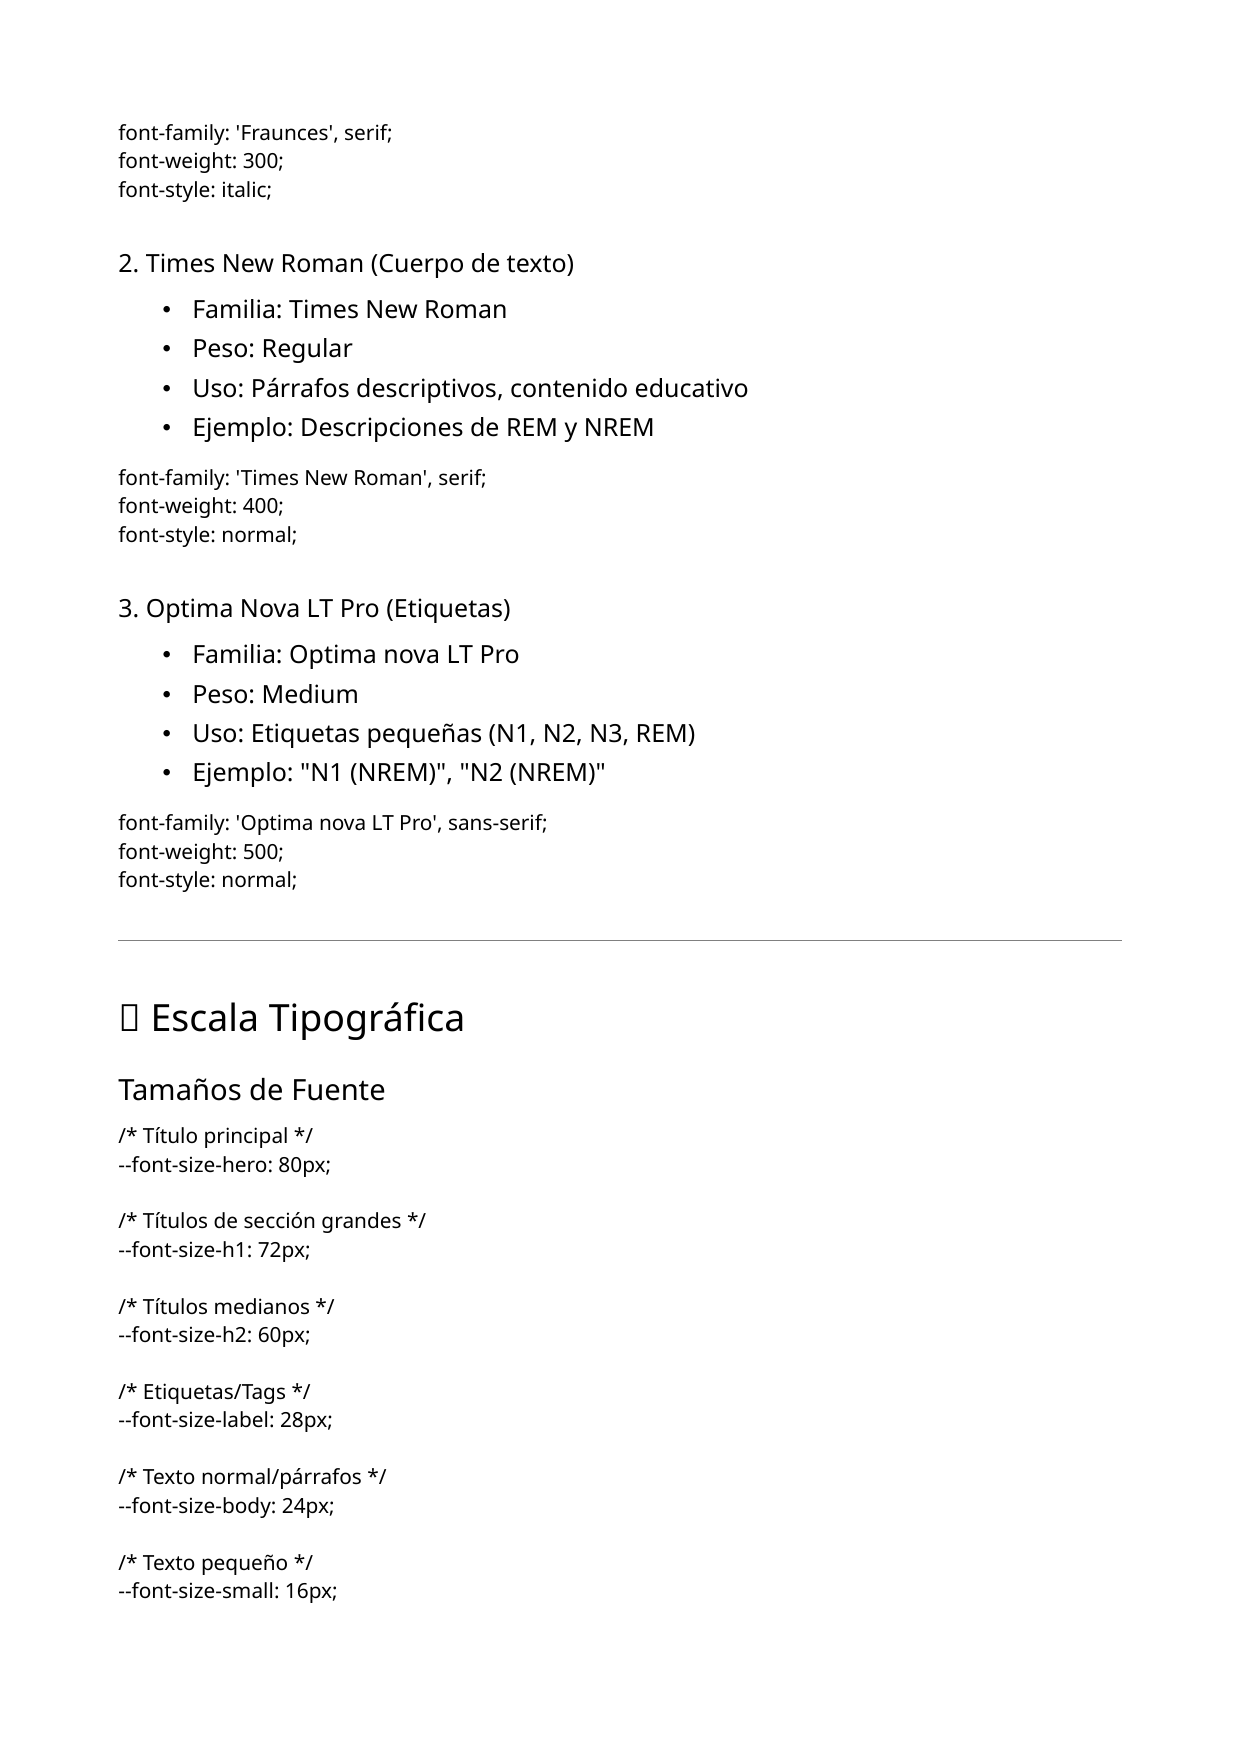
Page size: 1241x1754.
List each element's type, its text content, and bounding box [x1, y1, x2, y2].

text font-style: normal; [118, 865, 1122, 894]
text font-weight: 500; [118, 837, 1122, 865]
text /* Título principal */ [118, 1121, 1122, 1150]
text font-style: italic; [118, 175, 1122, 203]
subtitle 2. Times New Roman (Cuerpo de texto) [118, 245, 1122, 279]
text /* Texto normal/párrafos */ [118, 1462, 1122, 1491]
text font-family: 'Fraunces', serif; [118, 118, 1122, 147]
text font-style: normal; [118, 520, 1122, 548]
text font-weight: 300; [118, 147, 1122, 175]
text /* Texto pequeño */ [118, 1548, 1122, 1576]
list Uso: Etiquetas pequeñas (N1, N2, N3, REM) [162, 715, 1122, 749]
subtitle 3. Optima Nova LT Pro (Etiquetas) [118, 591, 1122, 624]
text /* Títulos de sección grandes */ [118, 1207, 1122, 1235]
subtitle Tamaños de Fuente [118, 1069, 1122, 1109]
text --font-size-label: 28px; [118, 1406, 1122, 1434]
list Familia: Optima nova LT Pro [162, 637, 1122, 671]
text font-family: 'Times New Roman', serif; [118, 463, 1122, 492]
list Peso: Regular [162, 331, 1122, 365]
list Ejemplo: Descripciones de REM y NREM [162, 409, 1122, 443]
text --font-size-body: 24px; [118, 1491, 1122, 1519]
list Familia: Times New Roman [162, 292, 1122, 326]
list Ejemplo: "N1 (NREM)", "N2 (NREM)" [162, 754, 1122, 789]
text --font-size-h1: 72px; [118, 1235, 1122, 1263]
text font-family: 'Optima nova LT Pro', sans-serif; [118, 808, 1122, 837]
subtitle 📏 Escala Tipográfica [118, 991, 1122, 1042]
text --font-size-hero: 80px; [118, 1150, 1122, 1178]
text font-weight: 400; [118, 492, 1122, 520]
text /* Títulos medianos */ [118, 1292, 1122, 1320]
list Uso: Párrafos descriptivos, contenido educativo [162, 370, 1122, 404]
text /* Etiquetas/Tags */ [118, 1377, 1122, 1406]
text --font-size-h2: 60px; [118, 1320, 1122, 1349]
list Peso: Medium [162, 676, 1122, 710]
text --font-size-small: 16px; [118, 1576, 1122, 1605]
